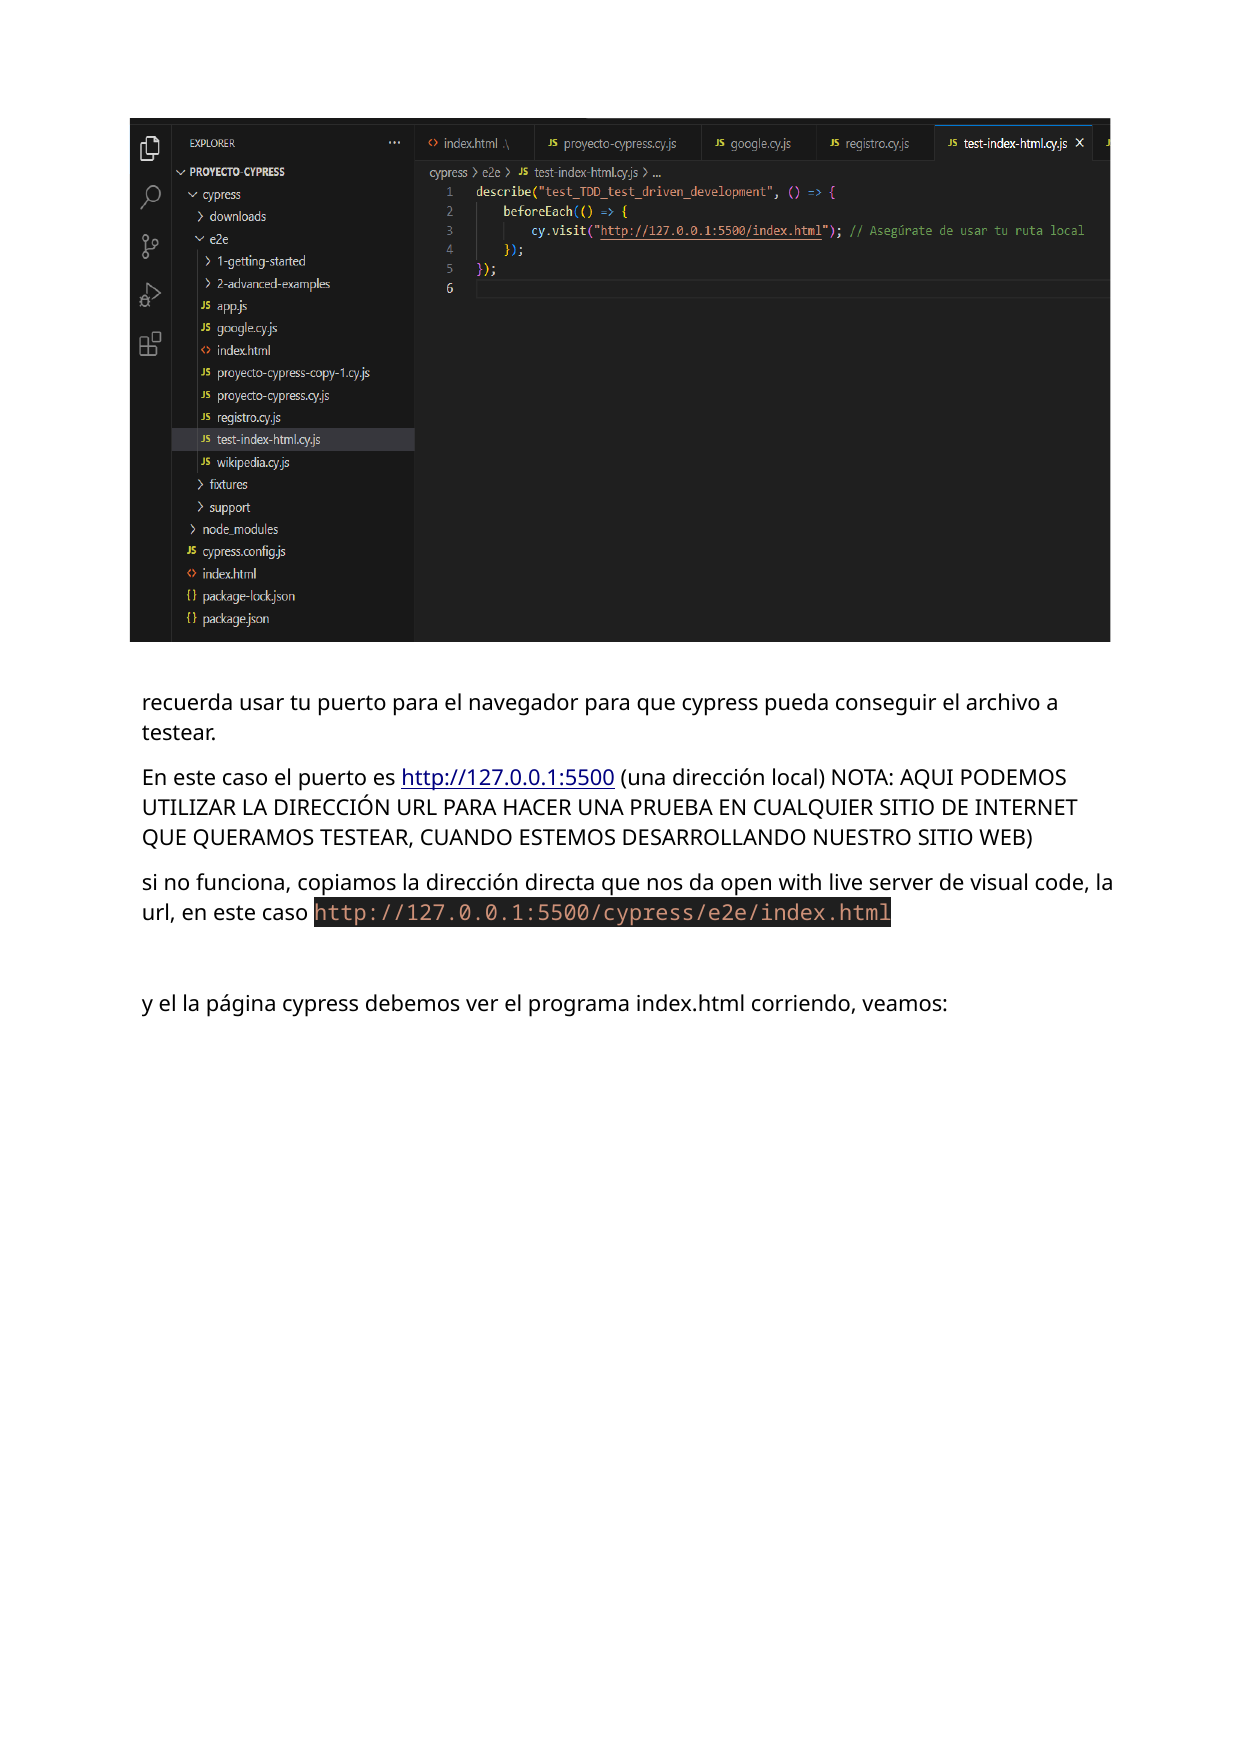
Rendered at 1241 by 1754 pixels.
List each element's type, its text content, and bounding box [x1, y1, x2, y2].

text si no funciona, copiamos la dirección directa que nos da open with live server de visual code, la url, en este caso http://127.0.0.1:5500/cypress/e2e/index.html [142, 867, 1122, 927]
text recuerda usar tu puerto para el navegador para que cypress pueda conseguir el archivo a testear. [142, 687, 1122, 747]
text En este caso el puerto es http://127.0.0.1:5500 (una dirección local) NOTA: AQUI PODEMOS UTILIZAR LA DIRECCIÓN URL PARA HACER UNA PRUEBA EN CUALQUIER SITIO DE INTERNET QUE QUERAMOS TESTEAR, CUANDO ESTEMOS DESARROLLANDO NUESTRO SITIO WEB) [142, 762, 1122, 852]
text y el la página cypress debemos ver el programa index.html corriendo, veamos: [142, 988, 1122, 1018]
